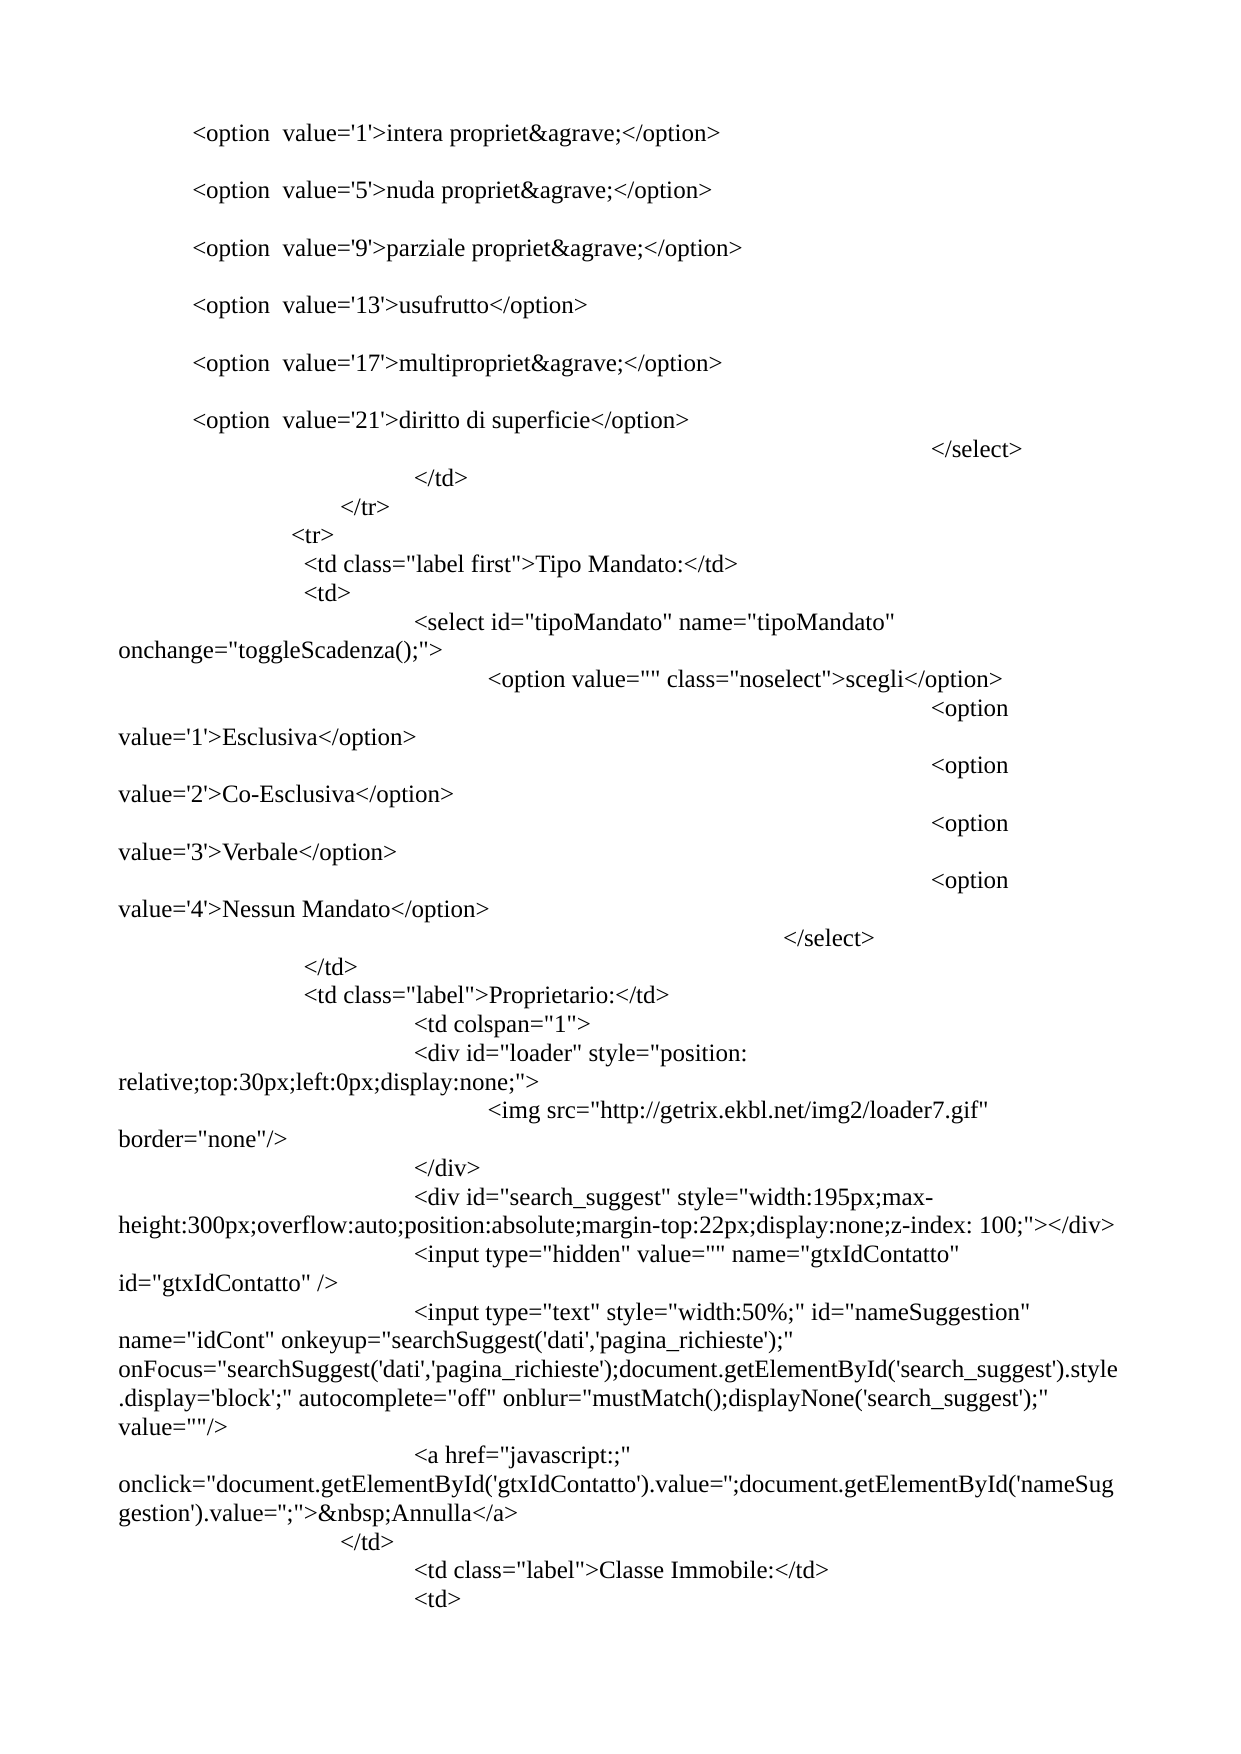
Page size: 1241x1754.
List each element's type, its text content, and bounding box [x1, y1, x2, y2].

text <option value='1'>intera propriet&agrave;</option> <option value='5'>nuda propriet&agrave;</option> <option value='9'>parziale propriet&agrave;</option> <option value='13'>usufrutto</option> <option value='17'>multipropriet&agrave;</option> <option value='21'>diritto di superficie</option> </select> </td> </tr> <tr> <td class="label first">Tipo Mandato:</td> <td> <select id="tipoMandato" name="tipoMandato" onchange="toggleScadenza();"> <option value="" class="noselect">scegli</option> <option value='1'>Esclusiva</option> <option value='2'>Co-Esclusiva</option> <option value='3'>Verbale</option> <option value='4'>Nessun Mandato</option> </select> </td> <td class="label">Proprietario:</td> <td colspan="1"> <div id="loader" style="position: relative;top:30px;left:0px;display:none;"> <img src="http://getrix.ekbl.net/img2/loader7.gif" border="none"/> </div> <div id="search_suggest" style="width:195px;max-height:300px;overflow:auto;position:absolute;margin-top:22px;display:none;z-index: 100;"></div> <input type="hidden" value="" name="gtxIdContatto" id="gtxIdContatto" /> <input type="text" style="width:50%;" id="nameSuggestion" name="idCont" onkeyup="searchSuggest('dati','pagina_richieste');" onFocus="searchSuggest('dati','pagina_richieste');document.getElementById('search_suggest').style.display='block';" autocomplete="off" onblur="mustMatch();displayNone('search_suggest');" value=""/> <a href="javascript:;" onclick="document.getElementById('gtxIdContatto').value='';document.getElementById('nameSuggestion').value='';">&nbsp;Annulla</a> </td> <td class="label">Classe Immobile:</td> <td> [118, 118, 1122, 1613]
